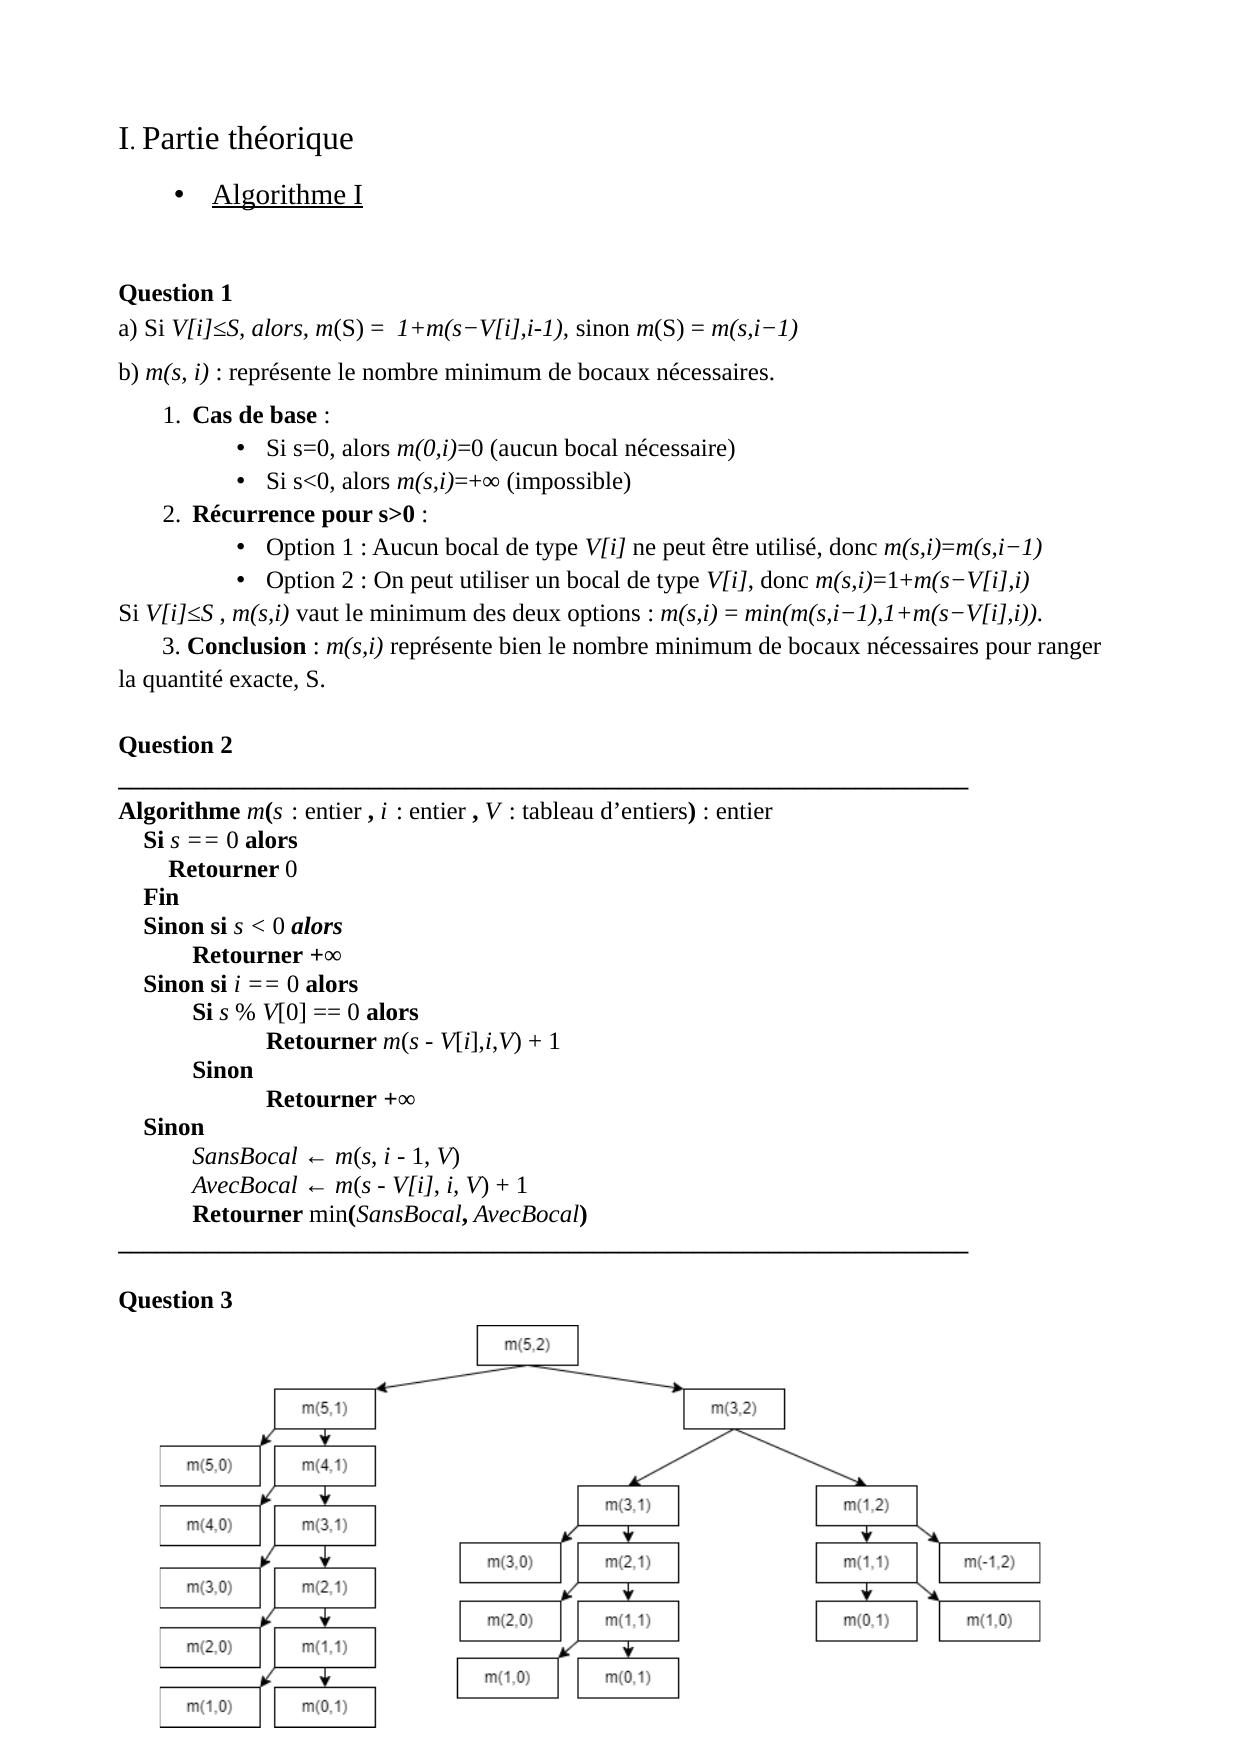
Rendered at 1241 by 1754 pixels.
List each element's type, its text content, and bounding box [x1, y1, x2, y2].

list Récurrence pour s>0 : [162, 499, 1122, 528]
list Option 1 : Aucun bocal de type V[i] ne peut être utilisé, donc m(s,i)=m(s,i−1) [236, 532, 1122, 561]
text Question 1 [118, 278, 1122, 306]
text Sinon SansBocal ← m(s, i - 1, V) AvecBocal ← m(s - V[i], i, V) + 1 Retourner min(SansBocal, AvecBocal) [118, 1112, 1122, 1227]
text Retourner m(s - V[i],i,V) + 1 [118, 1026, 1122, 1055]
text b) m(s, i) : représente le nombre minimum de bocaux nécessaires. [118, 357, 1122, 385]
picture [159, 1325, 1041, 1728]
text Sinon [118, 1055, 1122, 1084]
text Question 2 [118, 730, 1122, 759]
text Si V[i]≤S , m(s,i) vaut le minimum des deux options : m(s,i) = min(m(s,i−1),1+m(s−V[i],i)). [118, 598, 1122, 627]
text Si s % V[0] == 0 alors [118, 997, 1122, 1026]
list Algorithme I [174, 177, 1122, 210]
list Si s=0, alors m(0,i)=0 (aucun bocal nécessaire) [236, 433, 1122, 462]
list Option 2 : On peut utiliser un bocal de type V[i], donc m(s,i)=1+m(s−V[i],i) [236, 565, 1122, 594]
list Cas de base : [162, 400, 1122, 429]
text a) Si V[i]≤S, alors, m(S) = 1+m(s−V[i],i-1), sinon m(S) = m(s,i−1) [118, 313, 1122, 342]
text Algorithme m(s : entier , i : entier , V : tableau d’entiers) : entier Si s == 0 alors Retourner 0 Fin Sinon si s < 0 alors [118, 796, 1122, 940]
subtitle ____________________________________________________________________ [118, 1227, 1122, 1285]
text Sinon si i == 0 alors [118, 969, 1122, 997]
text 3. Conclusion : m(s,i) représente bien le nombre minimum de bocaux nécessaires pour ranger la quantité exacte, S. [118, 631, 1122, 693]
text ____________________________________________________________________ [118, 763, 1122, 792]
text Retourner +∞ [118, 1084, 1122, 1112]
list Si s<0, alors m(s,i)=+∞ (impossible) [236, 466, 1122, 495]
text Retourner +∞ [118, 940, 1122, 969]
text Question 3 [118, 1285, 1122, 1314]
text I. Partie théorique [118, 118, 1122, 156]
